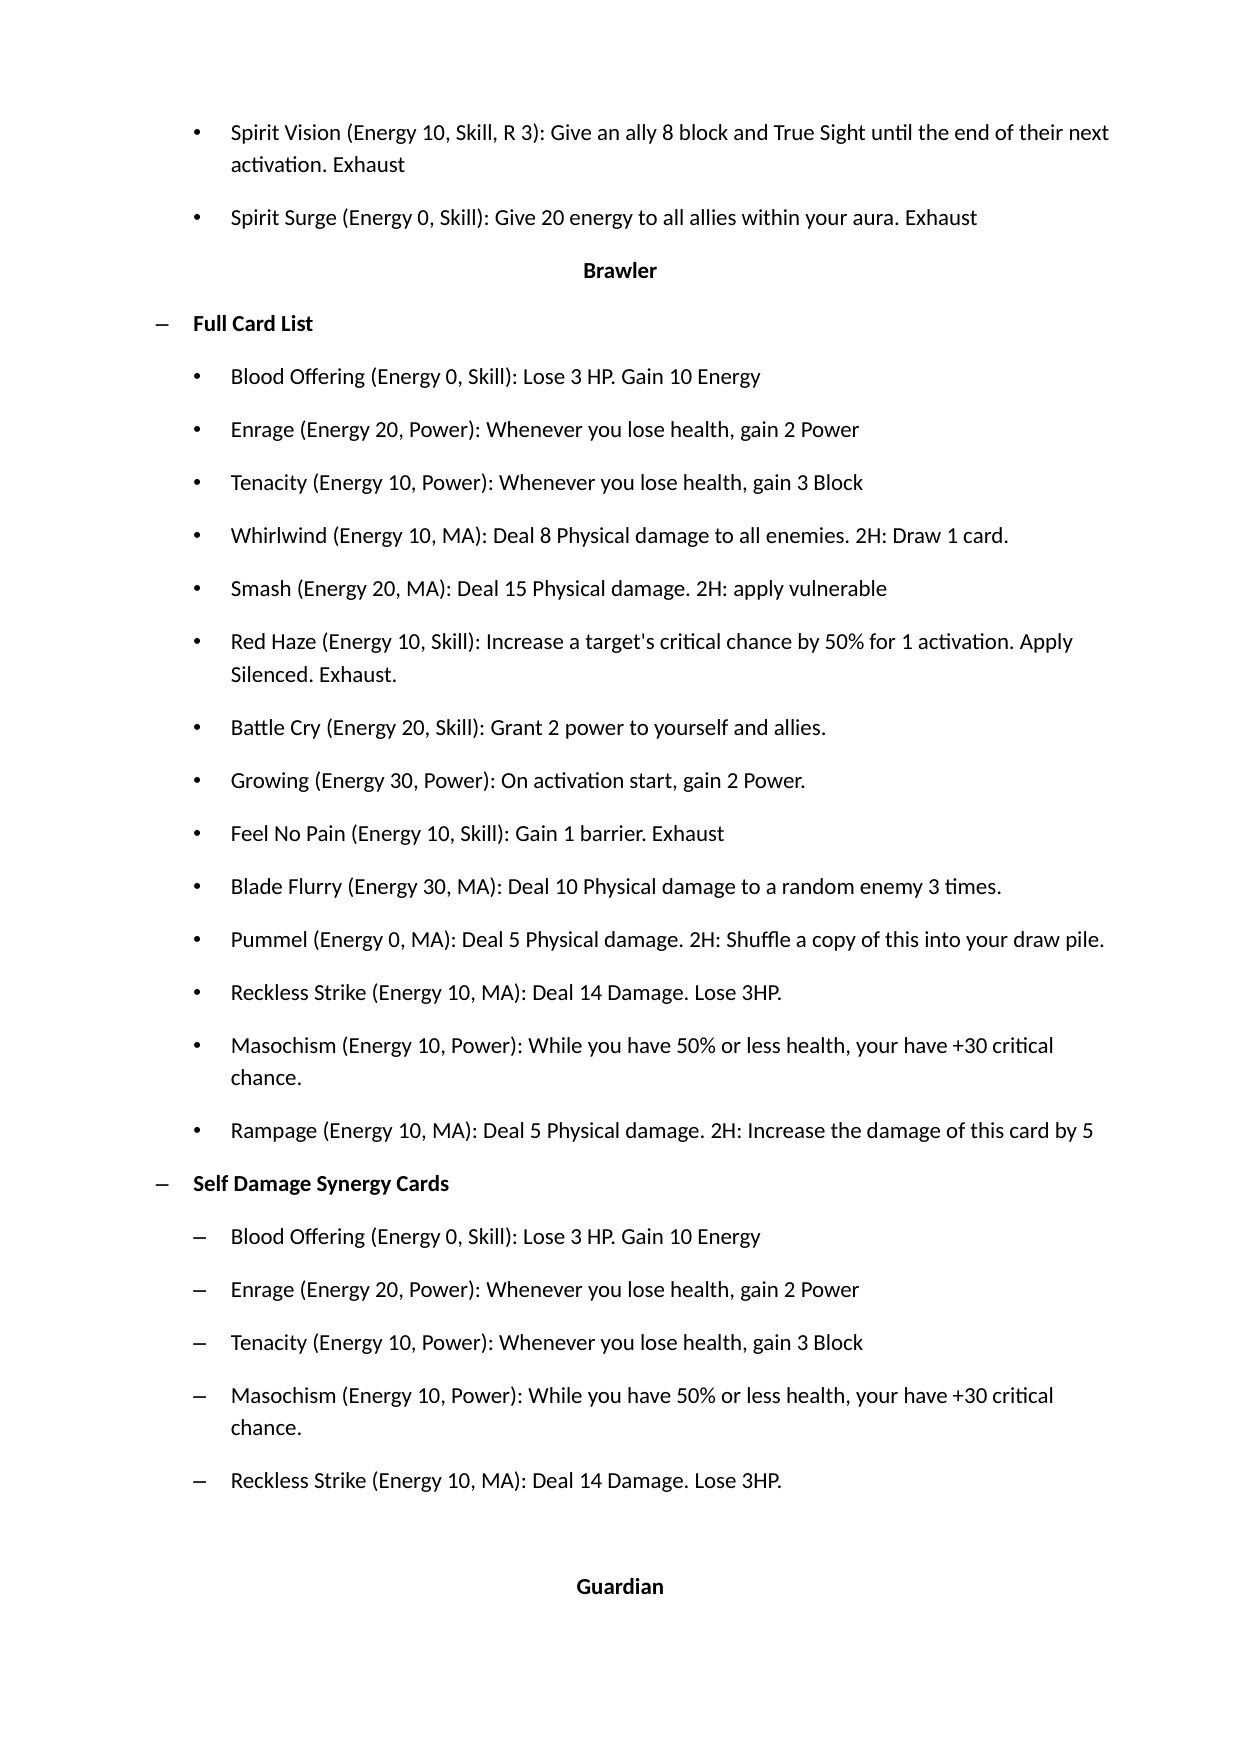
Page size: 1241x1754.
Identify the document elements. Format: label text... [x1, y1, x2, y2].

list Tenacity (Energy 10, Power): Whenever you lose health, gain 3 Block [193, 468, 1122, 496]
list Blood Offering (Energy 0, Skill): Lose 3 HP. Gain 10 Energy [193, 1222, 1122, 1250]
text Brawler [118, 256, 1122, 284]
list Red Haze (Energy 10, Skill): Increase a target's critical chance by 50% for 1 activation. Apply Silenced. Exhaust. [193, 627, 1122, 688]
list Smash (Energy 20, MA): Deal 15 Physical damage. 2H: apply vulnerable [193, 574, 1122, 602]
list Spirit Surge (Energy 0, Skill): Give 20 energy to all allies within your aura. Exhaust [193, 203, 1122, 231]
list Feel No Pain (Energy 10, Skill): Gain 1 barrier. Exhaust [193, 819, 1122, 847]
list Self Damage Synergy Cards [156, 1169, 1122, 1197]
list Growing (Energy 30, Power): On activation start, gain 2 Power. [193, 766, 1122, 794]
list Blade Flurry (Energy 30, MA): Deal 10 Physical damage to a random enemy 3 times. [193, 872, 1122, 900]
list Blood Offering (Energy 0, Skill): Lose 3 HP. Gain 10 Energy [193, 362, 1122, 390]
text Guardian [118, 1572, 1122, 1600]
list Masochism (Energy 10, Power): While you have 50% or less health, your have +30 critical chance. [193, 1031, 1122, 1091]
list Reckless Strike (Energy 10, MA): Deal 14 Damage. Lose 3HP. [193, 1466, 1122, 1494]
list Tenacity (Energy 10, Power): Whenever you lose health, gain 3 Block [193, 1328, 1122, 1356]
list Pummel (Energy 0, MA): Deal 5 Physical damage. 2H: Shuffle a copy of this into your draw pile. [193, 925, 1122, 953]
list Full Card List [156, 309, 1122, 337]
list Reckless Strike (Energy 10, MA): Deal 14 Damage. Lose 3HP. [193, 978, 1122, 1006]
list Masochism (Energy 10, Power): While you have 50% or less health, your have +30 critical chance. [193, 1381, 1122, 1441]
list Enrage (Energy 20, Power): Whenever you lose health, gain 2 Power [193, 415, 1122, 443]
list Whirlwind (Energy 10, MA): Deal 8 Physical damage to all enemies. 2H: Draw 1 card. [193, 521, 1122, 549]
list Battle Cry (Energy 20, Skill): Grant 2 power to yourself and allies. [193, 713, 1122, 741]
list Enrage (Energy 20, Power): Whenever you lose health, gain 2 Power [193, 1275, 1122, 1303]
list Spirit Vision (Energy 10, Skill, R 3): Give an ally 8 block and True Sight until the end of their next activation. Exhaust [193, 118, 1122, 178]
list Rampage (Energy 10, MA): Deal 5 Physical damage. 2H: Increase the damage of this card by 5 [193, 1116, 1122, 1144]
